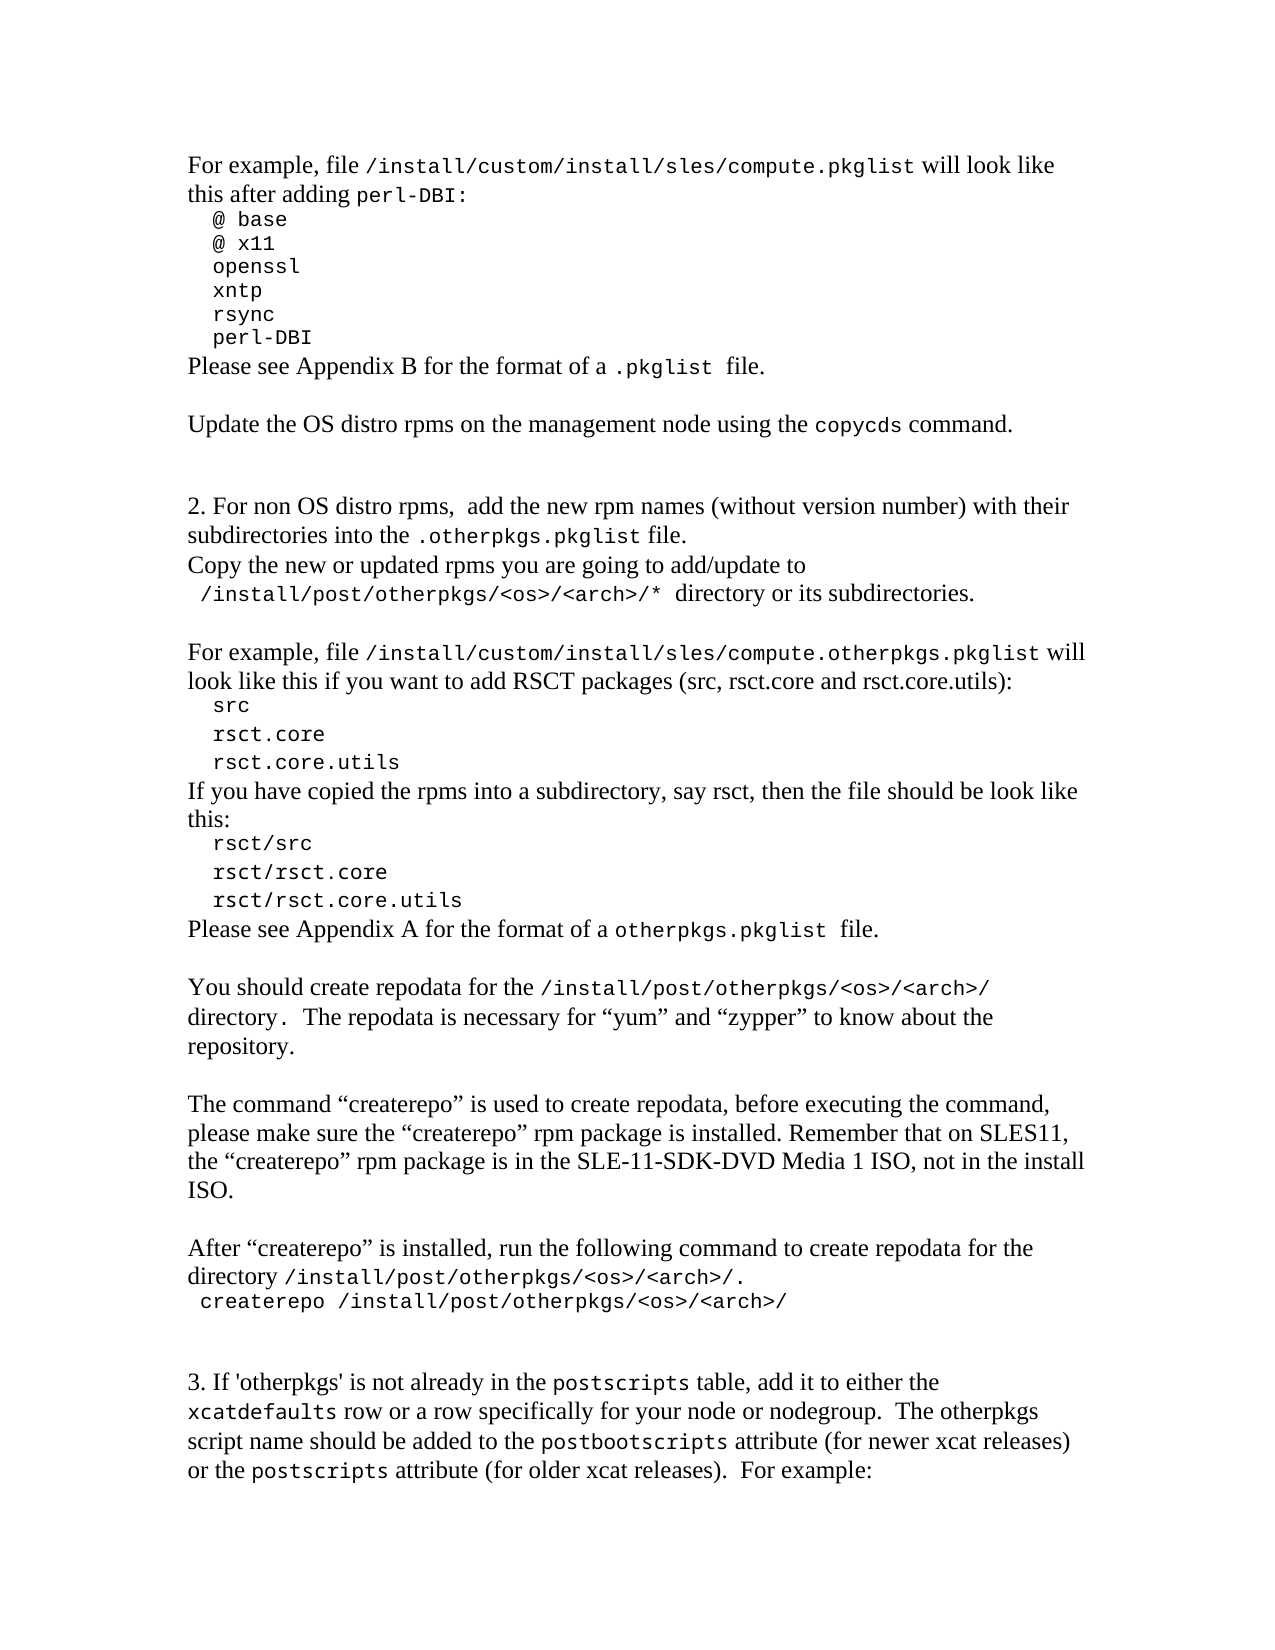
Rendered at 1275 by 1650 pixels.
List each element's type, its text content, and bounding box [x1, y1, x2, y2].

text @ base [187, 209, 1087, 233]
text openssl [187, 256, 1087, 280]
text Copy the new or updated rpms you are going to add/update to [187, 550, 1087, 578]
text rsync [187, 304, 1087, 327]
text If you have copied the rpms into a subdirectory, say rsct, then the file should be look like this: [187, 776, 1087, 833]
text xntp [187, 280, 1087, 304]
text createrepo /install/post/otherpkgs/<os>/<arch>/ [187, 1291, 1087, 1314]
text The command “createrepo” is used to create repodata, before executing the command, please make sure the “createrepo” rpm package is installed. Remember that on SLES11, the “createrepo” rpm package is in the SLE-11-SDK-DVD Media 1 ISO, not in the install ISO. [187, 1089, 1087, 1204]
text rsct/src [187, 833, 1087, 857]
text rsct.core.utils [187, 747, 1087, 776]
text You should create repodata for the /install/post/otherpkgs/<os>/<arch>/ directory. The repodata is necessary for “yum” and “zypper” to know about the repository. [187, 972, 1087, 1060]
text For example, file /install/custom/install/sles/compute.otherpkgs.pkglist will look like this if you want to add RSCT packages (src, rsct.core and rsct.core.utils): [187, 637, 1087, 695]
text After “createrepo” is installed, run the following command to create repodata for the directory /install/post/otherpkgs/<os>/<arch>/. [187, 1233, 1087, 1291]
text /install/post/otherpkgs/<os>/<arch>/* directory or its subdirectories. [187, 578, 1087, 608]
text src [187, 695, 1087, 719]
list 3. If 'otherpkgs' is not already in the postscripts table, add it to either the xcatdefaults row or a row specifically for your node or nodegroup. The otherpkgs script name should be added to the postbootscripts attribute (for newer xcat releases) or the postscripts attribute (for older xcat releases). For example: [187, 1367, 1087, 1485]
text Update the OS distro rpms on the management node using the copycds command. [187, 409, 1087, 439]
text rsct/rsct.core [187, 857, 1087, 885]
text Please see Appendix B for the format of a .pkglist file. [187, 351, 1087, 381]
text perl-DBI [187, 327, 1087, 351]
text rsct.core [187, 719, 1087, 747]
text Please see Appendix A for the format of a otherpkgs.pkglist file. [187, 914, 1087, 943]
text @ x11 [187, 233, 1087, 256]
text rsct/rsct.core.utils [187, 885, 1087, 914]
text For example, file /install/custom/install/sles/compute.pkglist will look like this after adding perl-DBI: [187, 150, 1087, 209]
text 2. For non OS distro rpms, add the new rpm names (without version number) with their subdirectories into the .otherpkgs.pkglist file. [187, 491, 1087, 550]
